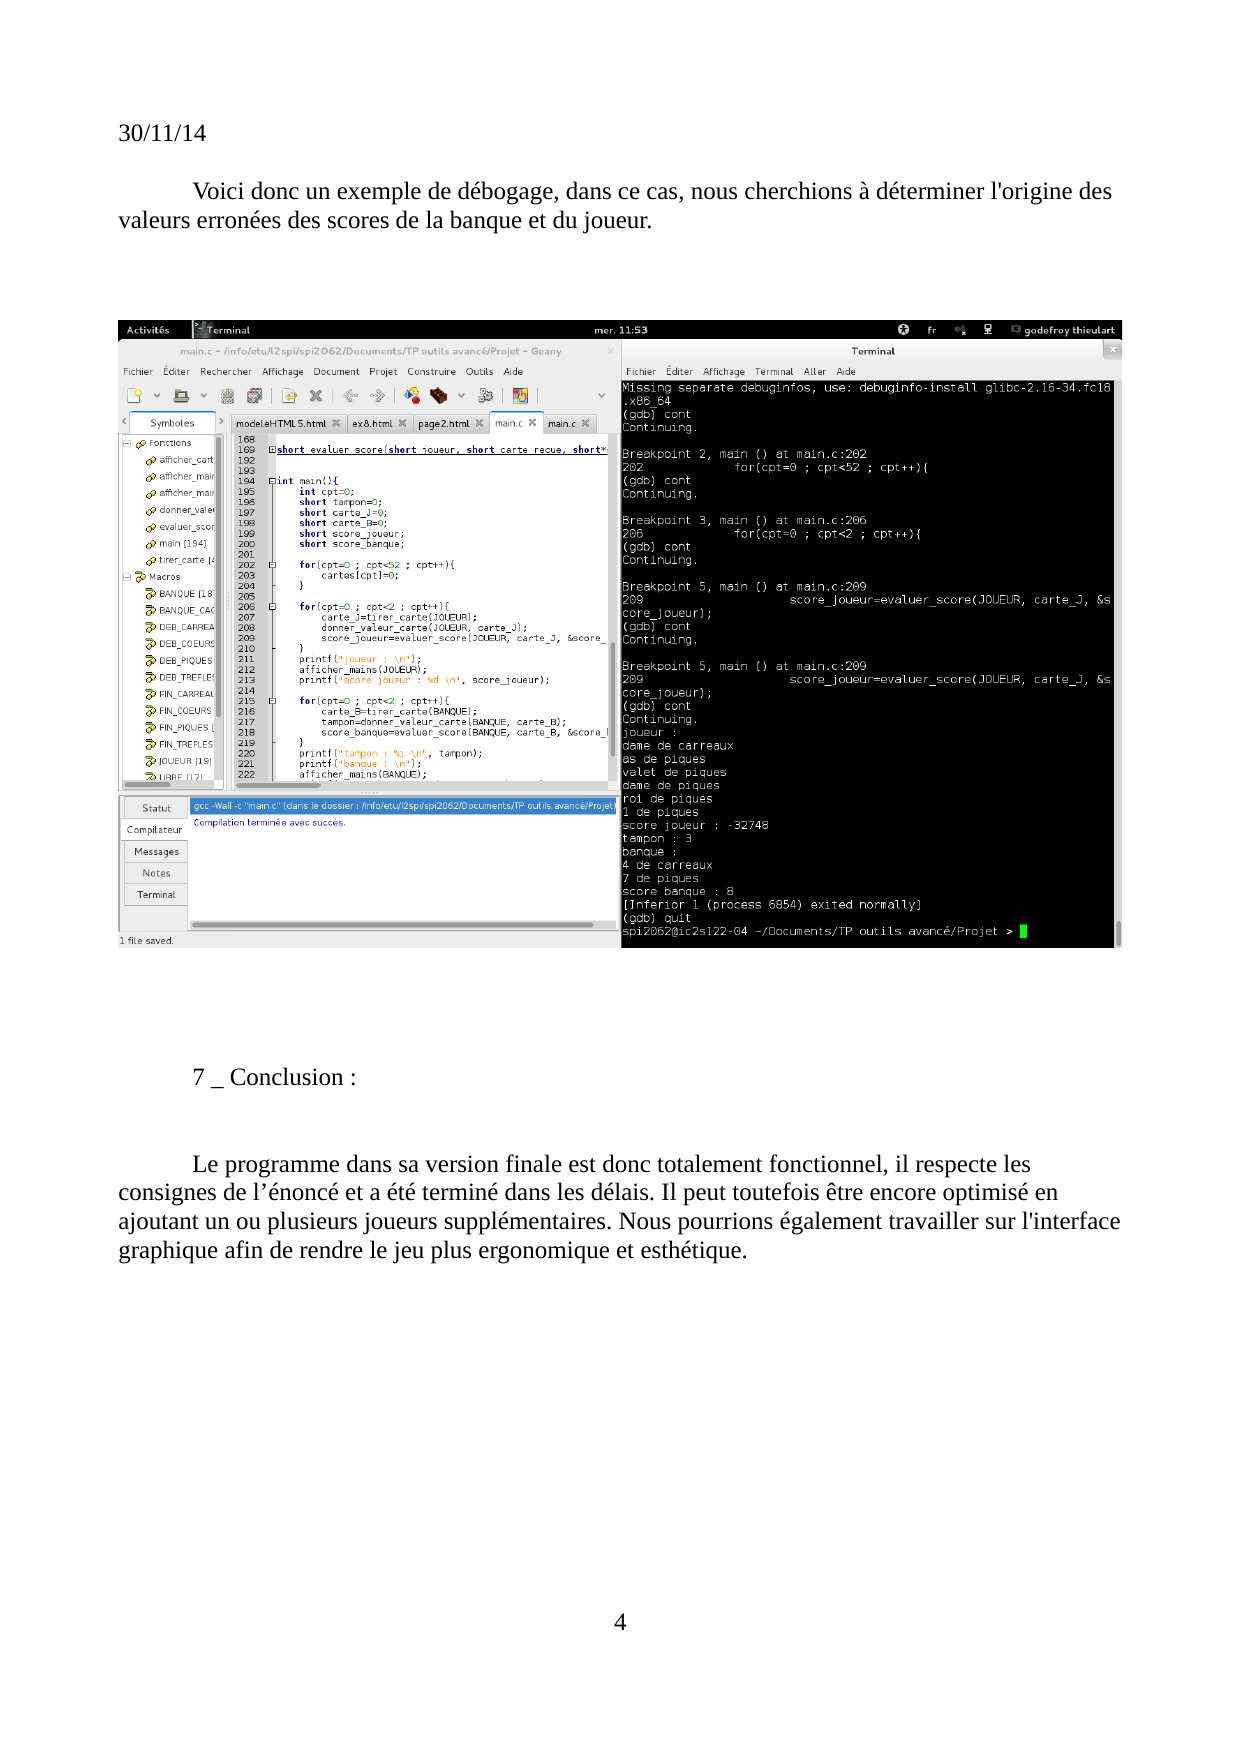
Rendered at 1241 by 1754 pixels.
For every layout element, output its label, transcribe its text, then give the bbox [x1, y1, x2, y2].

text 7 _ Conclusion : [118, 1062, 1122, 1091]
text Le programme dans sa version finale est donc totalement fonctionnel, il respecte les consignes de l’énoncé et a été terminé dans les délais. Il peut toutefois être encore optimisé en ajoutant un ou plusieurs joueurs supplémentaires. Nous pourrions également travailler sur l'interface graphique afin de rendre le jeu plus ergonomique et esthétique. [118, 1149, 1122, 1264]
text Voici donc un exemple de débogage, dans ce cas, nous cherchions à déterminer l'origine des valeurs erronées des scores de la banque et du joueur. [118, 176, 1122, 234]
picture [118, 320, 1123, 948]
